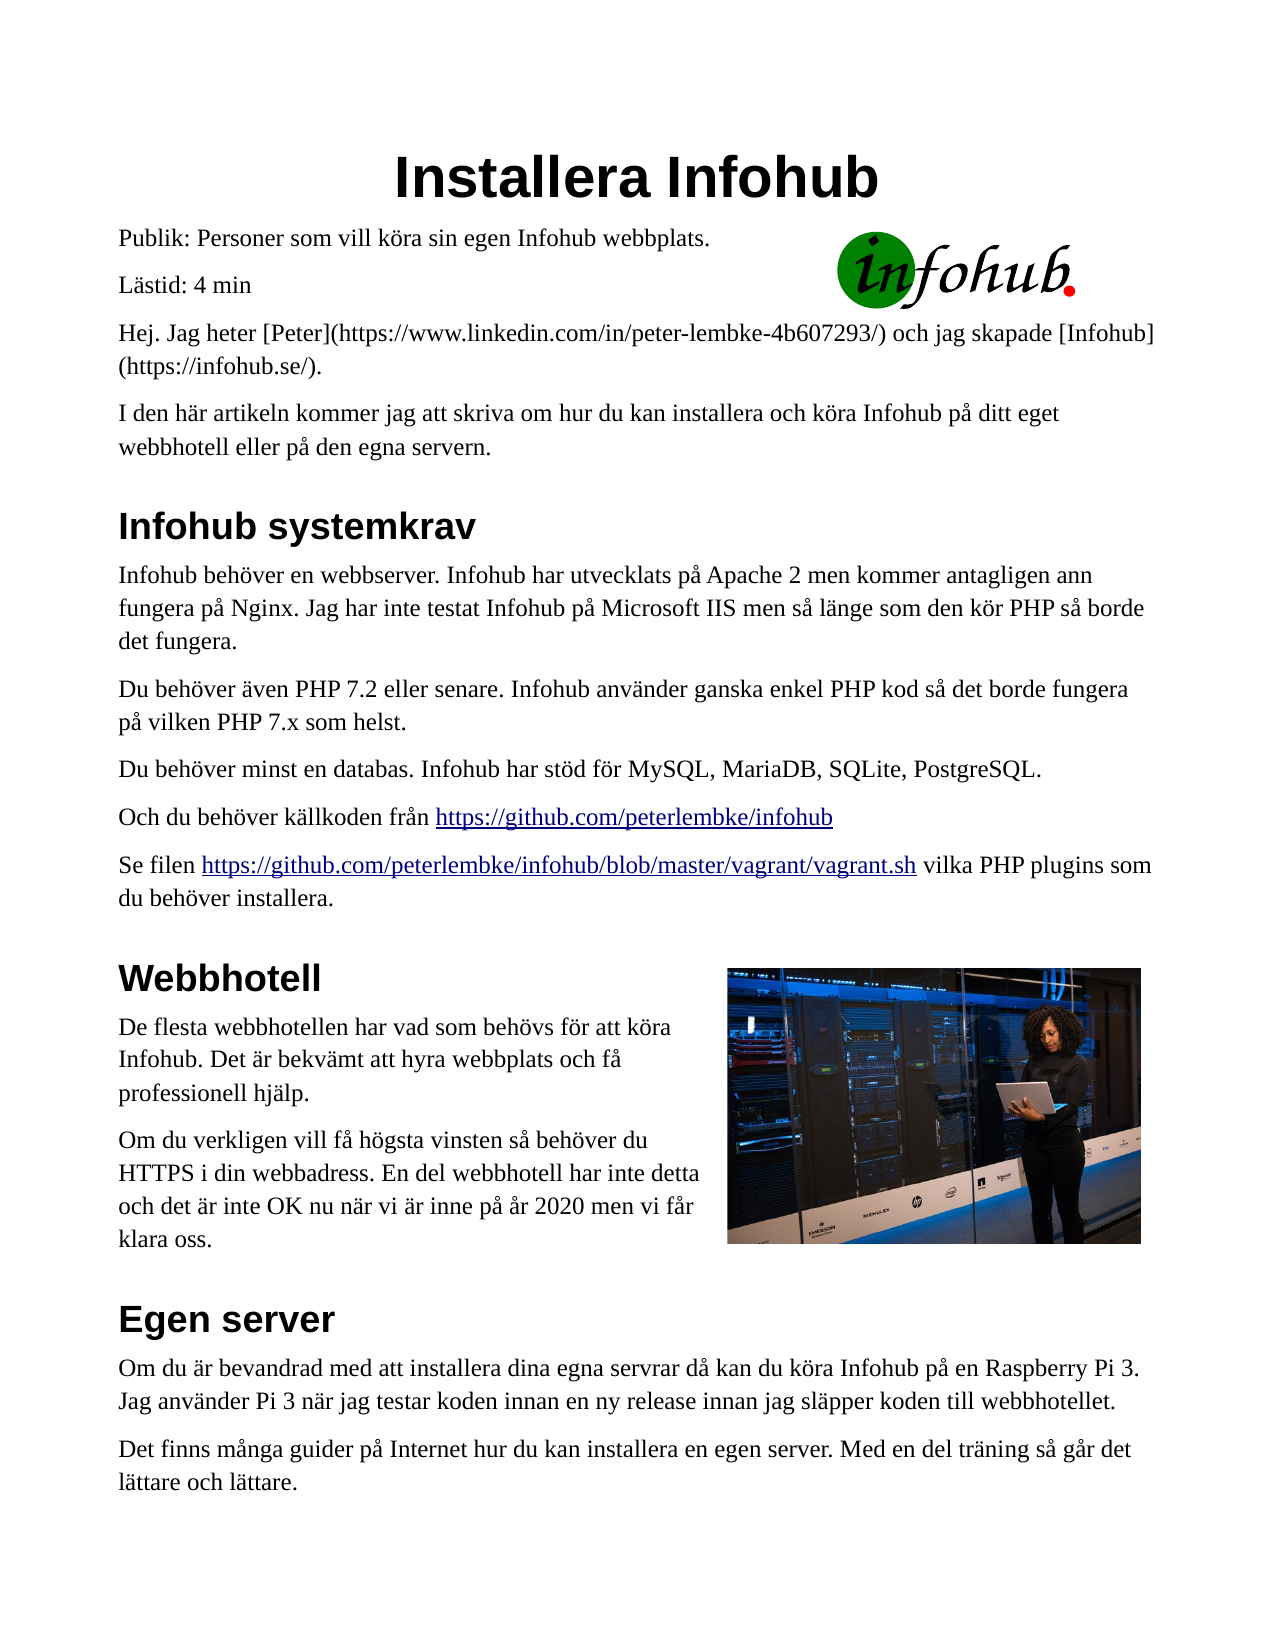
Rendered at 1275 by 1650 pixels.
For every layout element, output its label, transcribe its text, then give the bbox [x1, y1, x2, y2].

text Om du är bevandrad med att installera dina egna servrar då kan du köra Infohub på en Raspberry Pi 3. Jag använder Pi 3 när jag testar koden innan en ny release innan jag släpper koden till webbhotellet. [118, 1353, 1157, 1415]
text Infohub behöver en webbserver. Infohub har utvecklats på Apache 2 men kommer antagligen ann fungera på Nginx. Jag har inte testat Infohub på Microsoft IIS men så länge som den kör PHP så borde det fungera. [118, 560, 1157, 655]
text De flesta webbhotellen har vad som behövs för att köra Infohub. Det är bekvämt att hyra webbplats och få professionell hjälp. [118, 1012, 727, 1106]
text Se filen https://github.com/peterlembke/infohub/blob/master/vagrant/vagrant.sh vilka PHP plugins som du behöver installera. [118, 850, 1157, 912]
text Du behöver minst en databas. Infohub har stöd för MySQL, MariaDB, SQLite, PostgreSQL. [118, 754, 1157, 783]
subtitle Egen server [118, 1297, 1157, 1341]
text Och du behöver källkoden från https://github.com/peterlembke/infohub [118, 802, 1157, 831]
subtitle Webbhotell [118, 955, 1157, 999]
picture [727, 968, 1141, 1244]
text Du behöver även PHP 7.2 eller senare. Infohub använder ganska enkel PHP kod så det borde fungera på vilken PHP 7.x som helst. [118, 674, 1157, 736]
text Det finns många guider på Internet hur du kan installera en egen server. Med en del träning så går det lättare och lättare. [118, 1434, 1157, 1495]
text I den här artikeln kommer jag att skriva om hur du kan installera och köra Infohub på ditt eget webbhotell eller på den egna servern. [118, 398, 1157, 460]
text Lästid: 4 min [118, 270, 849, 299]
text [904, 271, 923, 299]
title Installera Infohub [118, 143, 1157, 210]
text Hej. Jag heter [Peter](https://www.linkedin.com/in/peter-lembke-4b607293/) och jag skapade [Infohub](https://infohub.se/). [118, 318, 1157, 380]
text Publik: Personer som vill köra sin egen Infohub webbplats. [118, 223, 1157, 251]
text Om du verkligen vill få högsta vinsten så behöver du HTTPS i din webbadress. En del webbhotell har inte detta och det är inte OK nu när vi är inne på år 2020 men vi får klara oss. [118, 1125, 1157, 1253]
text [921, 270, 1157, 299]
subtitle Infohub systemkrav [118, 504, 1157, 548]
